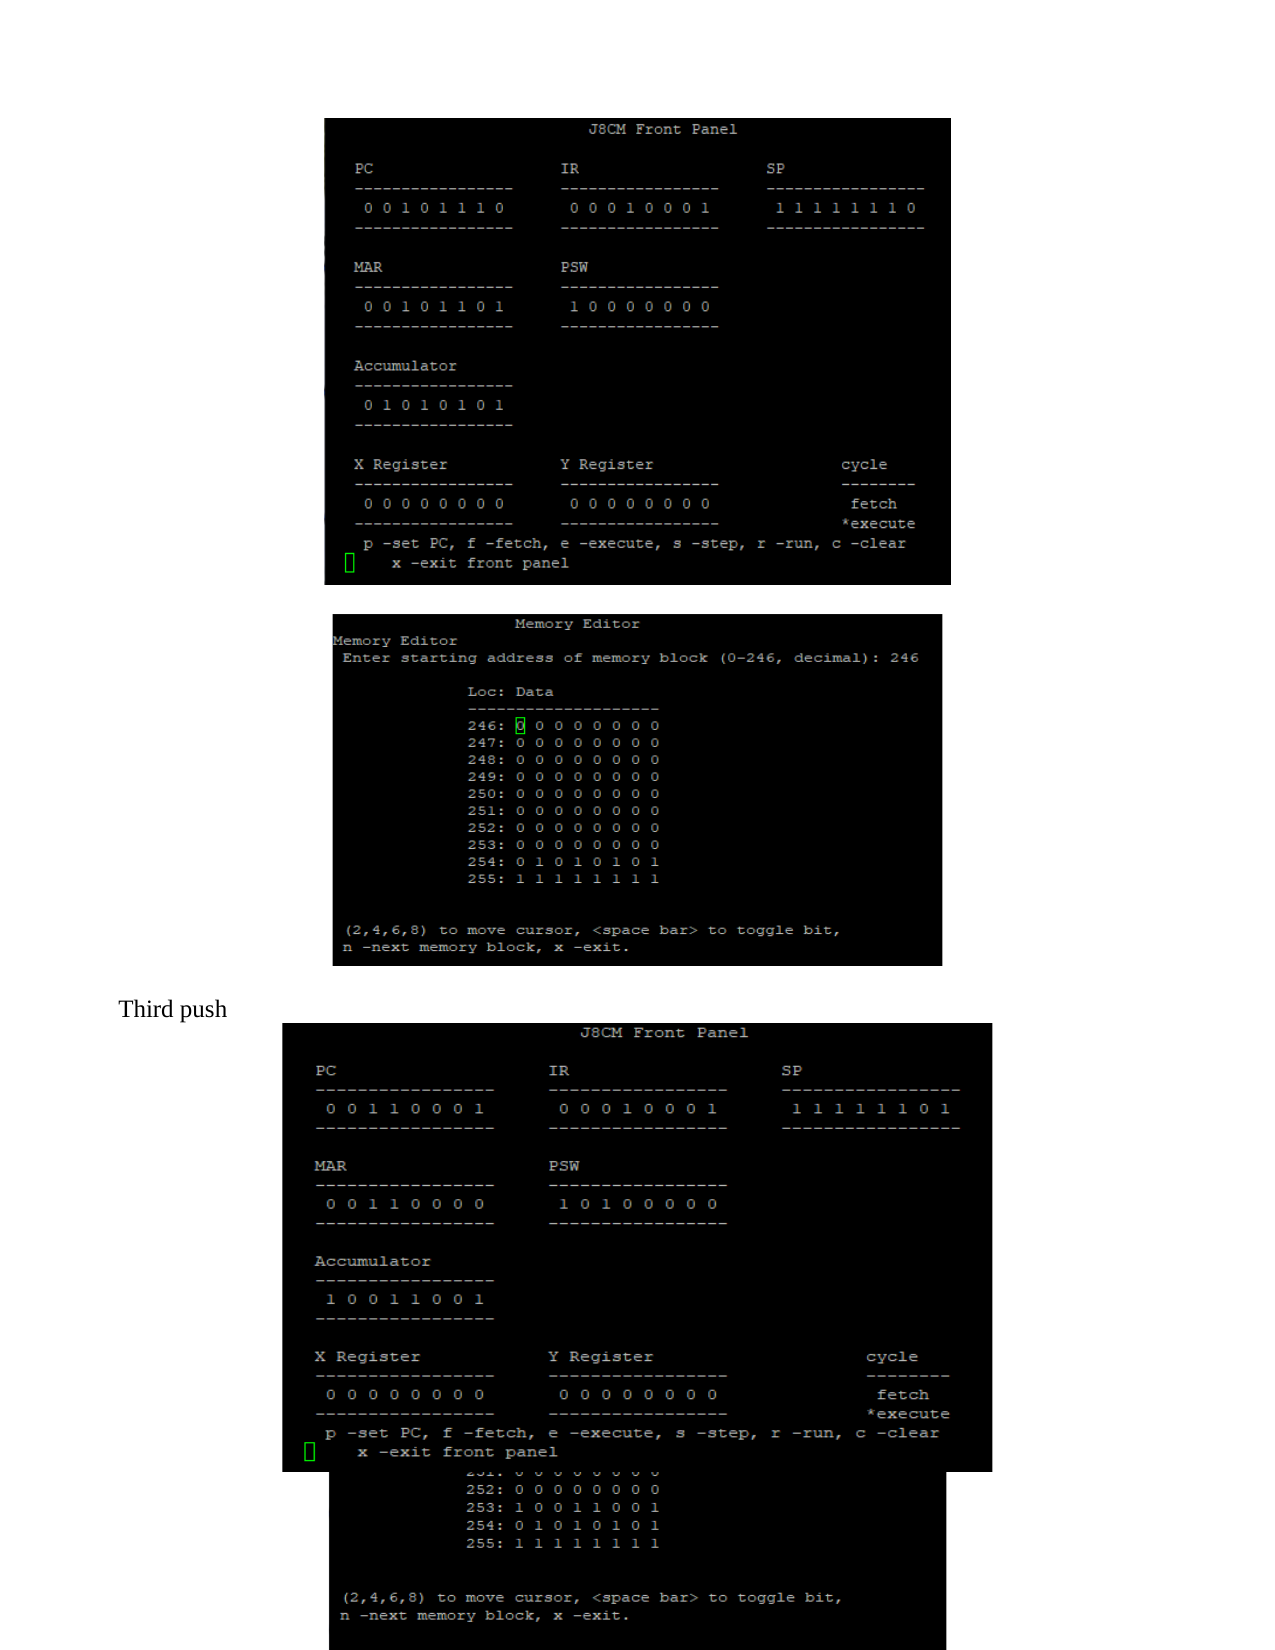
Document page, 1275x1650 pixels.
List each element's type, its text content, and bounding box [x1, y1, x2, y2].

picture [332, 613, 943, 966]
picture [282, 1023, 993, 1650]
text Third push [118, 994, 1157, 1023]
picture [324, 118, 951, 585]
